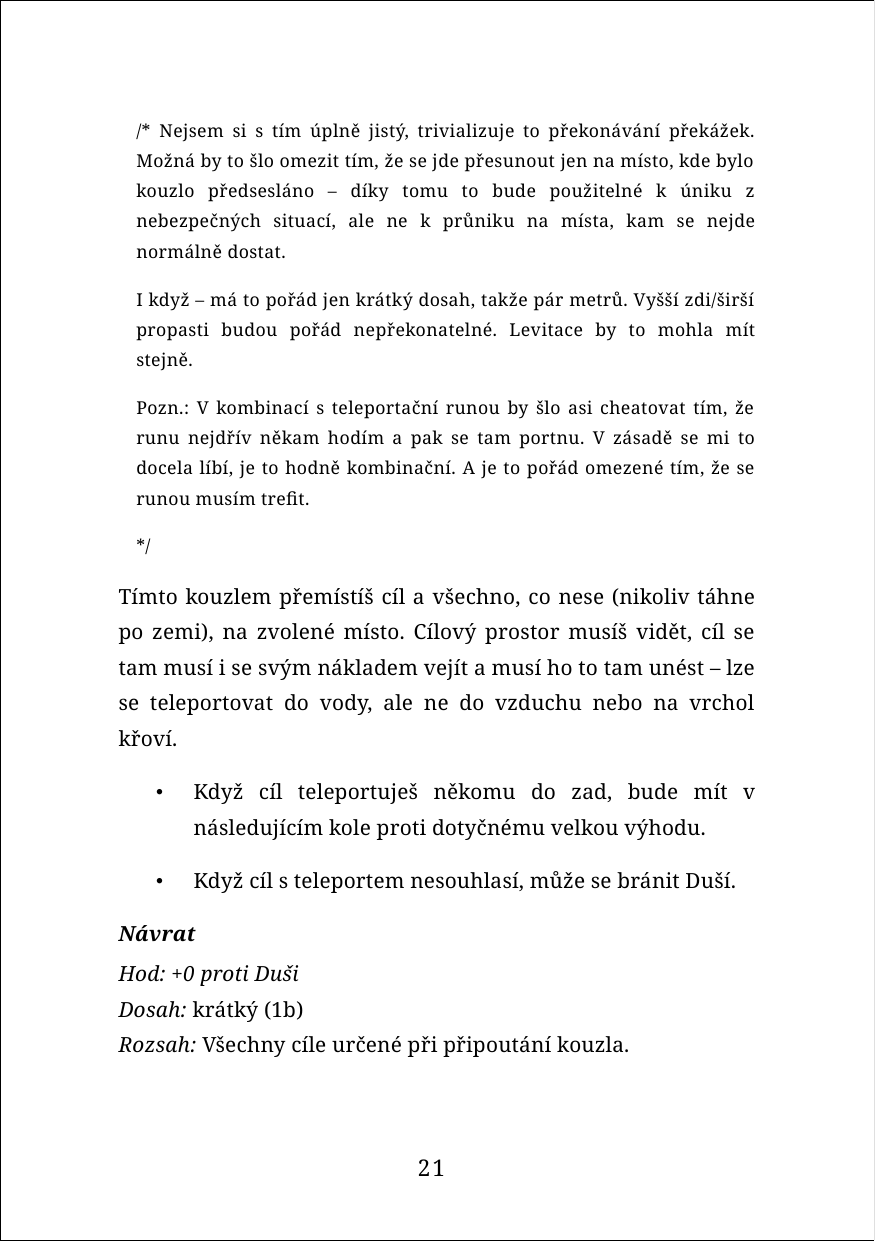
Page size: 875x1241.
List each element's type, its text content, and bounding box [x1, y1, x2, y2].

list Když cíl teleportuješ někomu do zad, bude mít v následujícím kole proti dotyčnému velkou výhodu. [156, 777, 756, 841]
list Když cíl s teleportem nesouhlasí, může se bránit Duší. [156, 866, 756, 894]
text Hod: +0 proti Duši Dosah: krátký (1b) Rozsah: Všechny cíle určené při připoutání kouzla. [118, 959, 756, 1059]
text */ [136, 534, 756, 558]
text /* Nejsem si s tím úplně jistý, trivializuje to překonávání překážek. Možná by to šlo omezit tím, že se jde přesunout jen na místo, kde bylo kouzlo předsesláno – díky tomu to bude použitelné k úniku z nebezpečných situací, ale ne k průniku na místa, kam se nejde normálně dostat. [136, 118, 756, 263]
text Pozn.: V kombinací s teleportační runou by šlo asi cheatovat tím, že runu nejdřív někam hodím a pak se tam portnu. V zásadě se mi to docela líbí, je to hodně kombinační. A je to pořád omezené tím, že se runou musím trefit. [136, 395, 756, 510]
subtitle Návrat [118, 919, 756, 947]
text I když – má to pořád jen krátký dosah, takže pár metrů. Vyšší zdi/širší propasti budou pořád nepřekonatelné. Levitace by to mohla mít stejně. [136, 287, 756, 372]
text Tímto kouzlem přemístíš cíl a všechno, co nese (nikoliv táhne po zemi), na zvolené místo. Cílový prostor musíš vidět, cíl se tam musí i se svým nákladem vejít a musí ho to tam unést – lze se teleportovat do vody, ale ne do vzduchu nebo na vrchol křoví. [118, 582, 756, 752]
